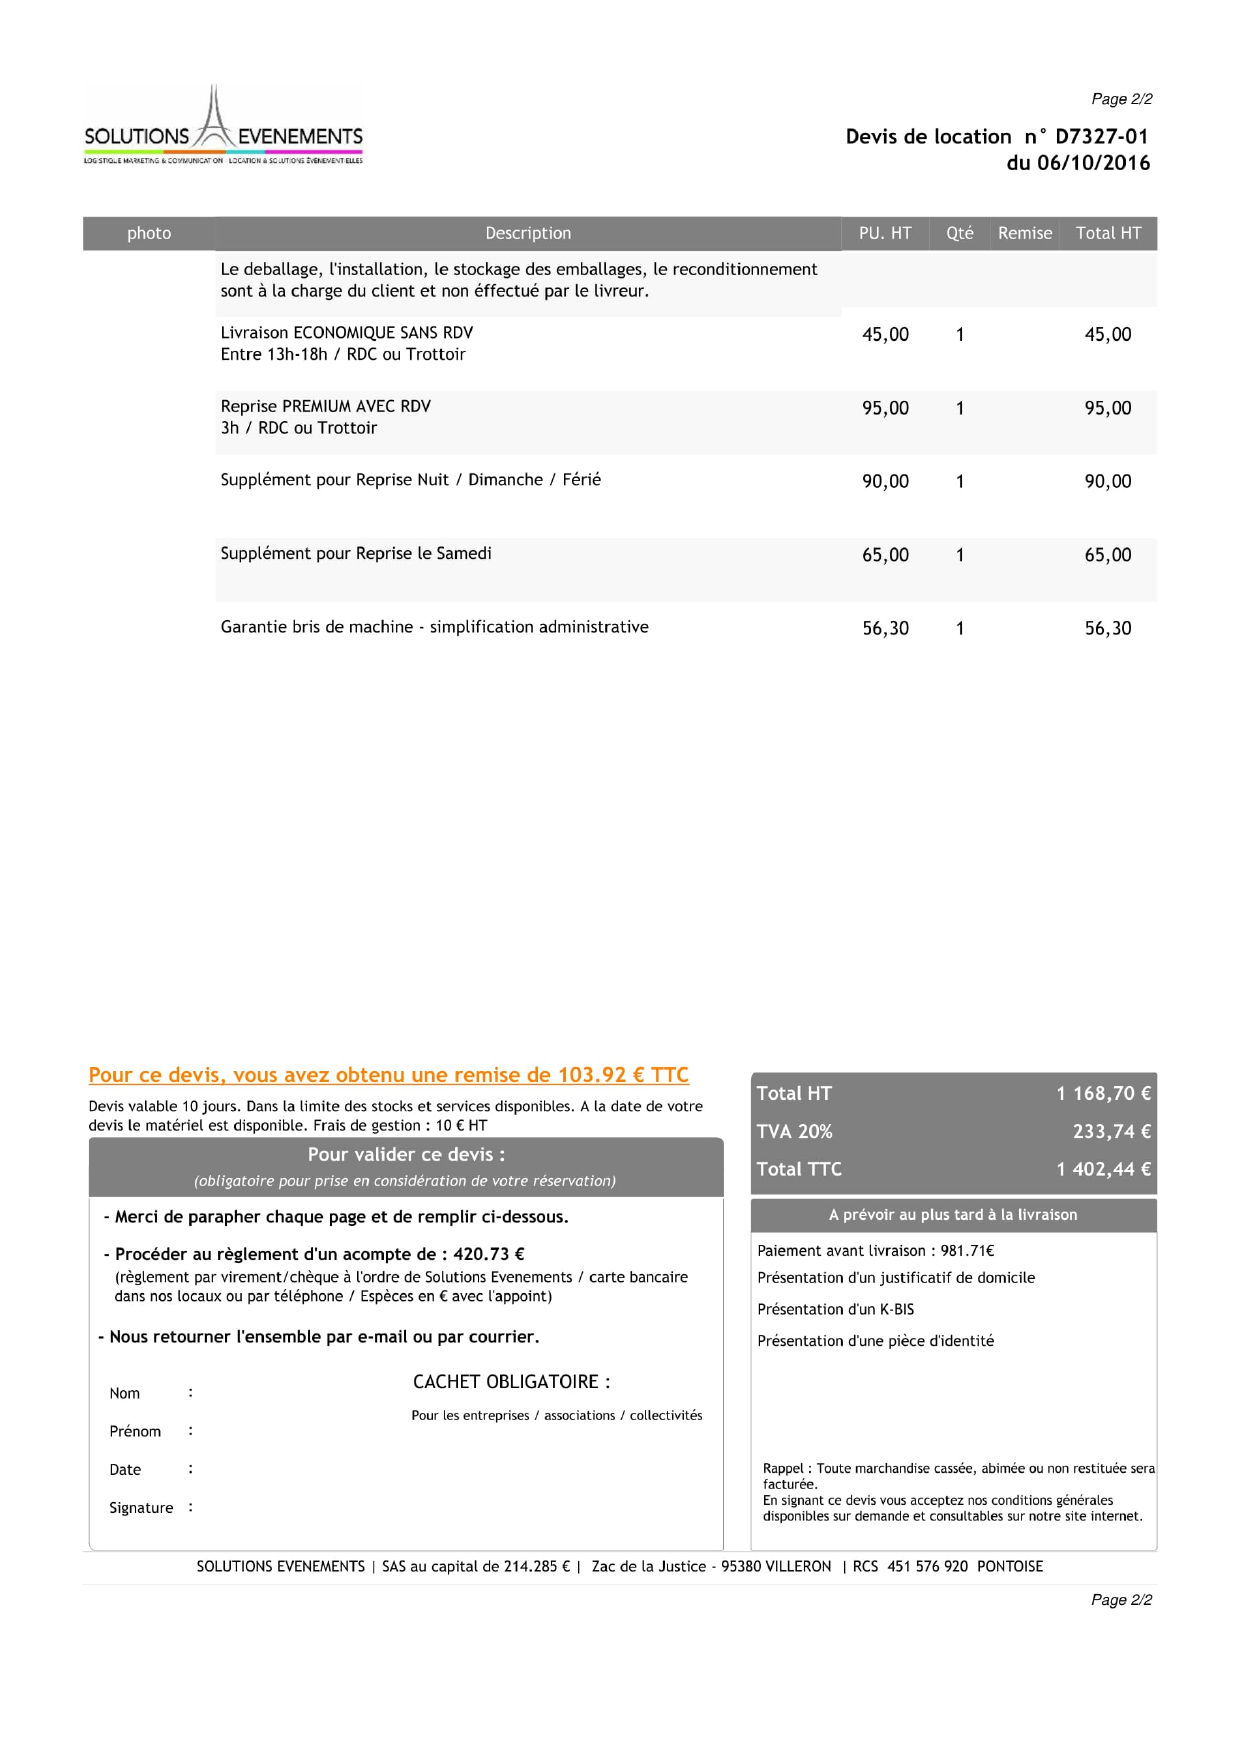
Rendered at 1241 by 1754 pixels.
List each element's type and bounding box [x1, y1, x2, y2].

picture [56, 56, 1184, 1651]
